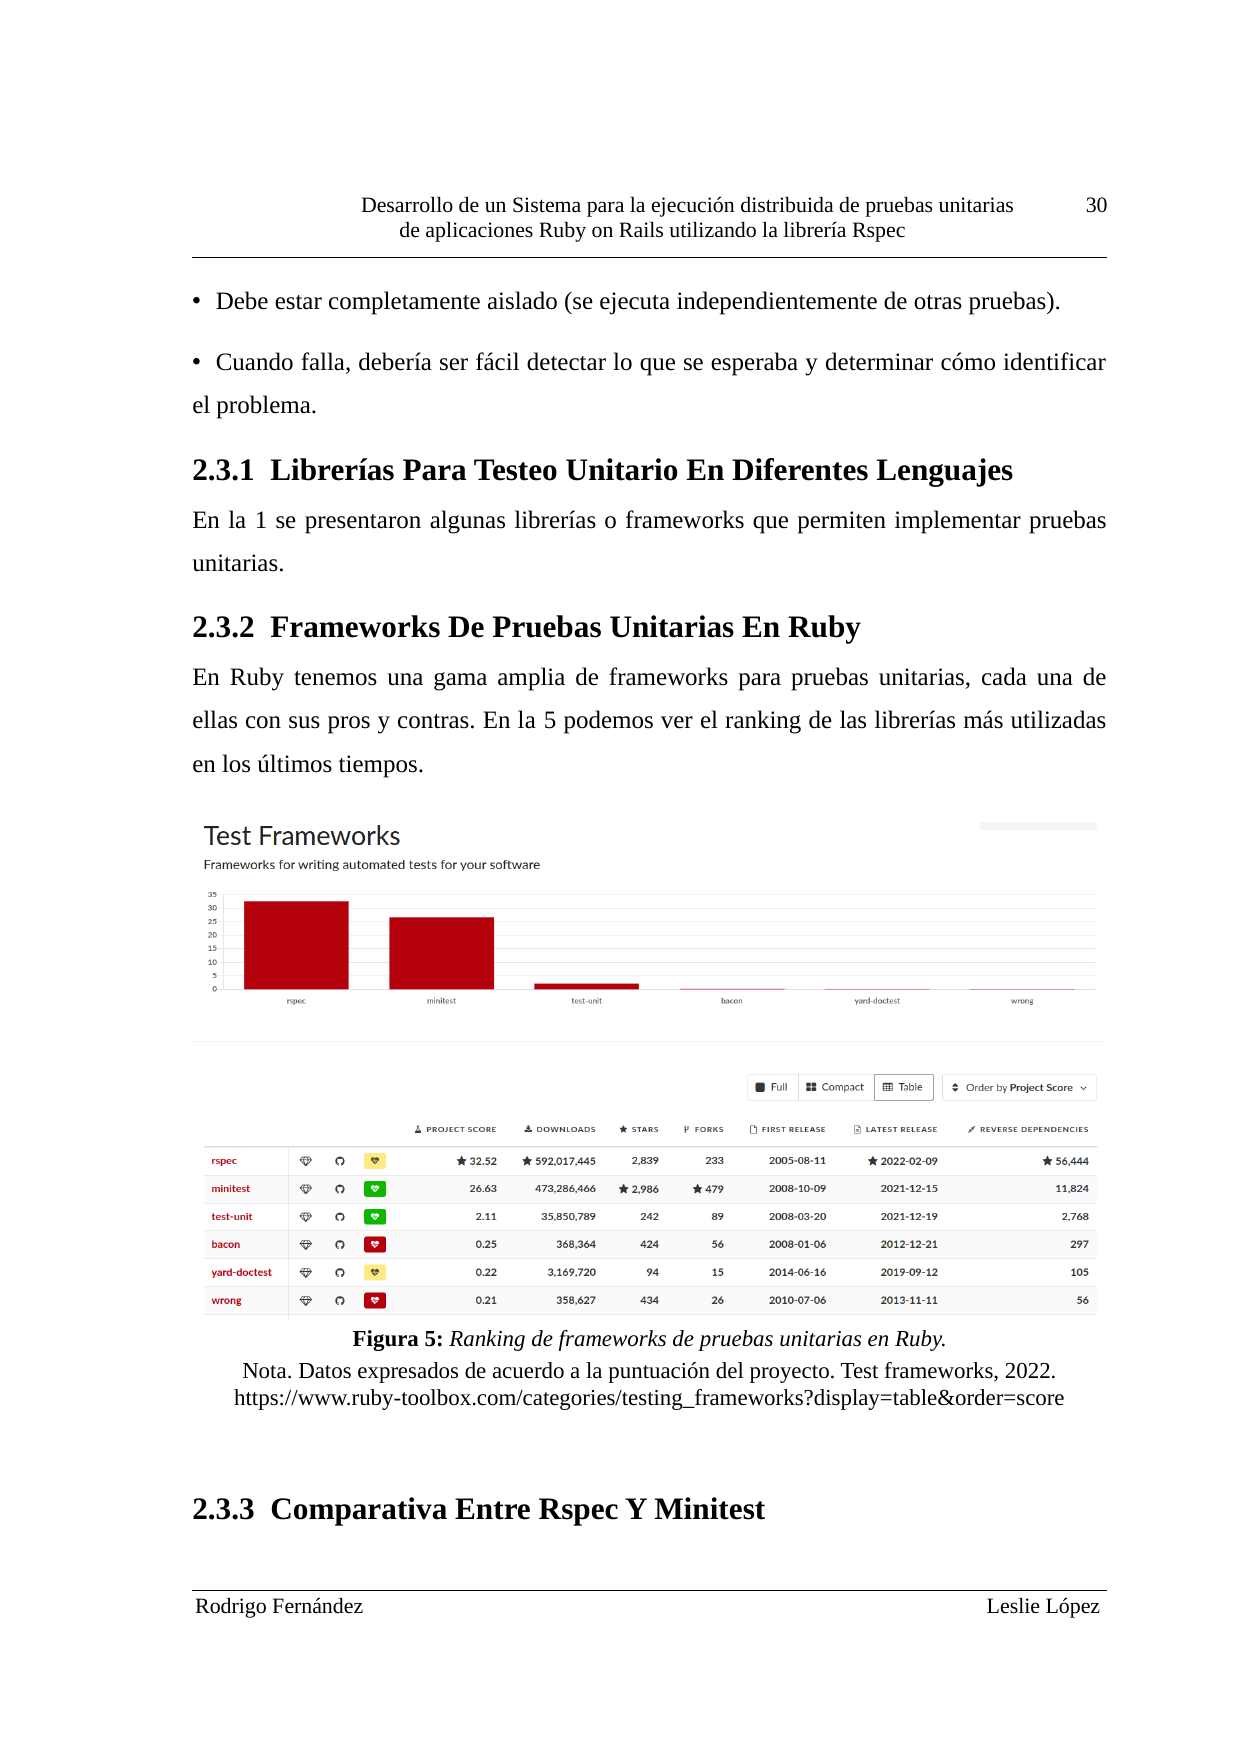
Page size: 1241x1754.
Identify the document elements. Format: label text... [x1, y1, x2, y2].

subtitle Comparativa entre Rspec y Minitest [192, 1491, 1107, 1527]
subtitle Frameworks de pruebas unitarias en ruby [192, 609, 1107, 645]
picture [192, 822, 1108, 1320]
list Cuando falla, debería ser fácil detectar lo que se esperaba y determinar cómo identificar el problema. [192, 347, 1107, 419]
text Nota. Datos expresados de acuerdo a la puntuación del proyecto. Test frameworks, 2022. https://www.ruby-toolbox.com/categories/testing_frameworks?display=table&order=score [192, 1357, 1107, 1410]
text Figura 5: Ranking de frameworks de pruebas unitarias en Ruby. [192, 1320, 1107, 1351]
list Debe estar completamente aislado (se ejecuta independientemente de otras pruebas). [192, 286, 1107, 315]
subtitle Librerías para Testeo Unitario en Diferentes Lenguajes [192, 451, 1107, 487]
text En la Tabla 1 se presentaron algunas librerías o frameworks que permiten implementar pruebas unitarias. [192, 505, 1107, 577]
list En Ruby tenemos una gama amplia de frameworks para pruebas unitarias, cada una de ellas con sus pros y contras. En la Figura 5 podemos ver el ranking de las librerías más utilizadas en los últimos tiempos. [192, 662, 1107, 777]
